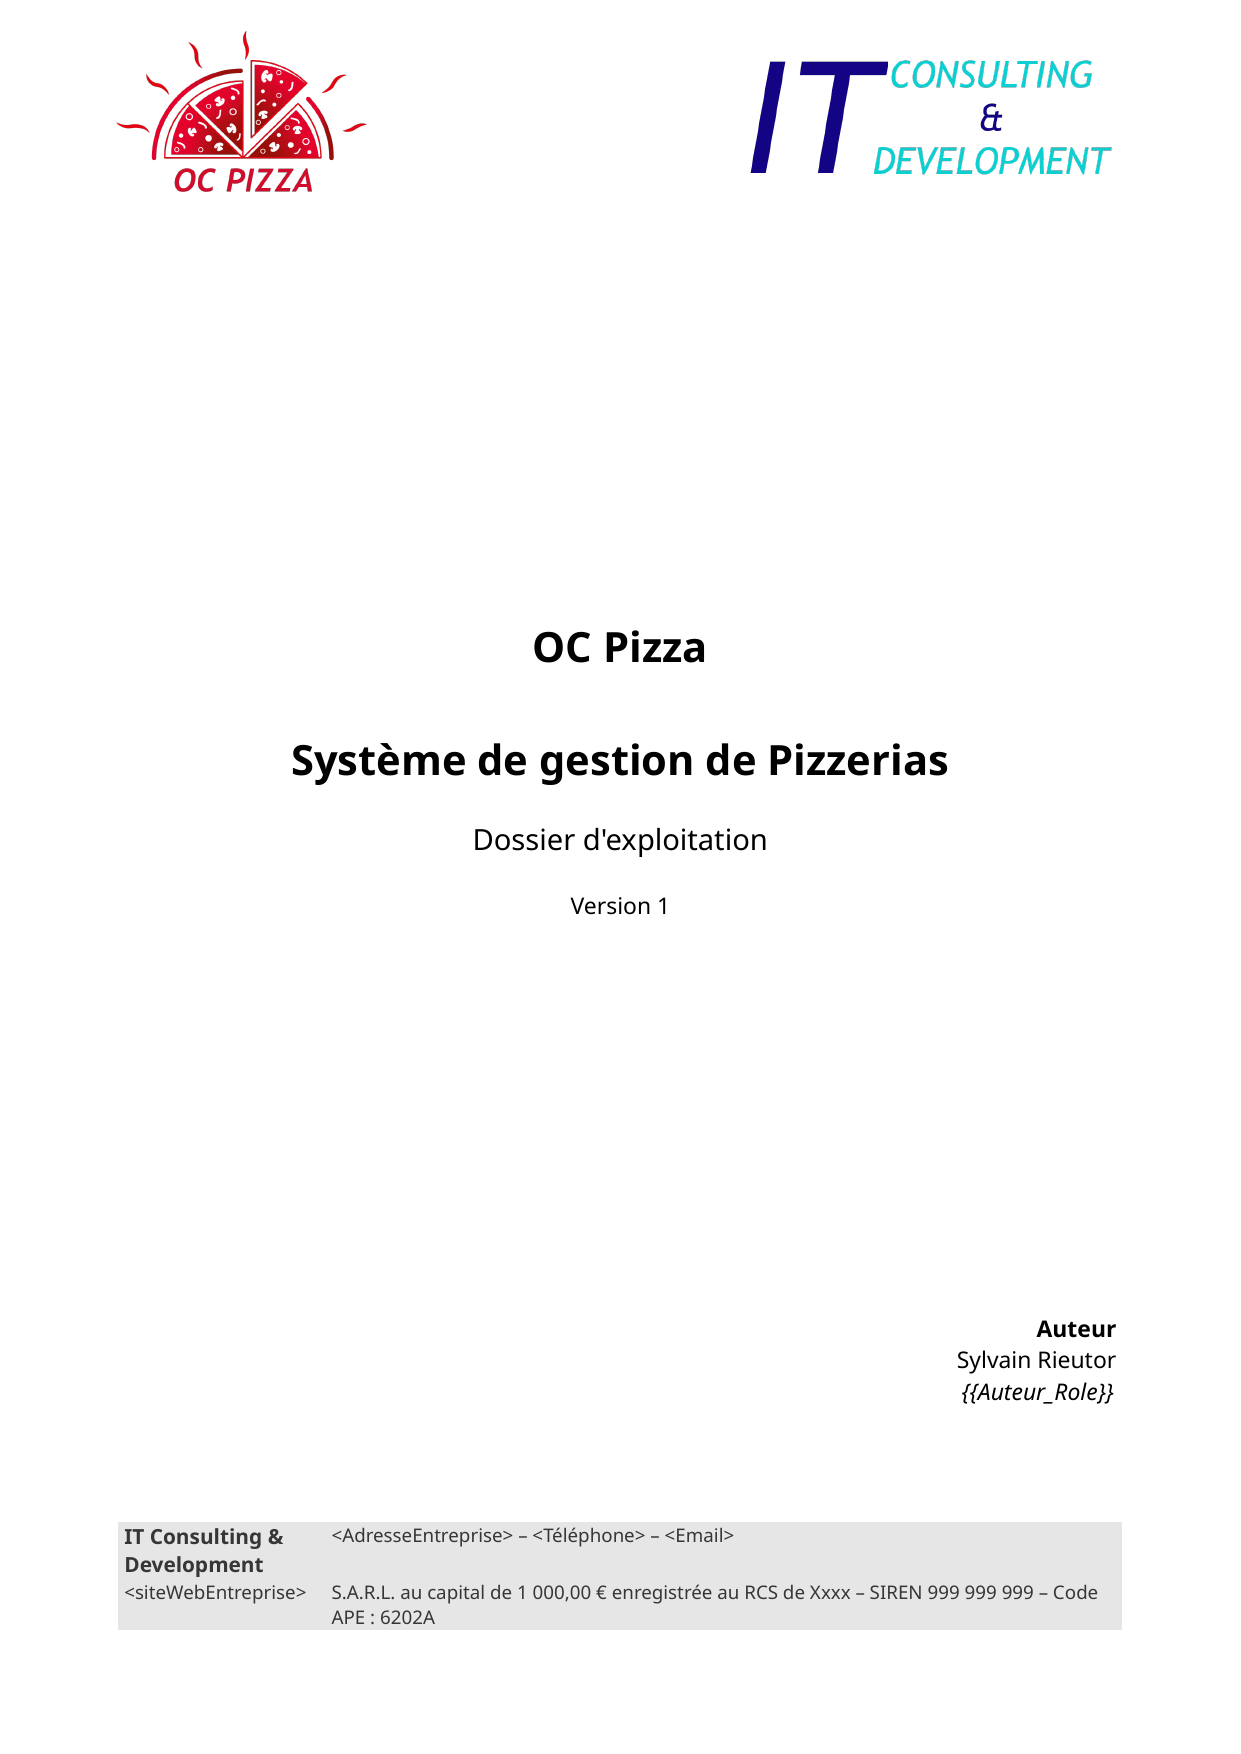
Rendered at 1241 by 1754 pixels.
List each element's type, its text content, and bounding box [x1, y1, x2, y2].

picture [112, 28, 368, 202]
picture [734, 41, 1117, 195]
table_cell Auteur Sylvain Rieutor {{Auteur_Role}} [118, 1289, 1122, 1431]
table_header OC Pizza Système de gestion de Pizzerias Dossier d'exploitation Version 1 [118, 250, 1122, 1289]
